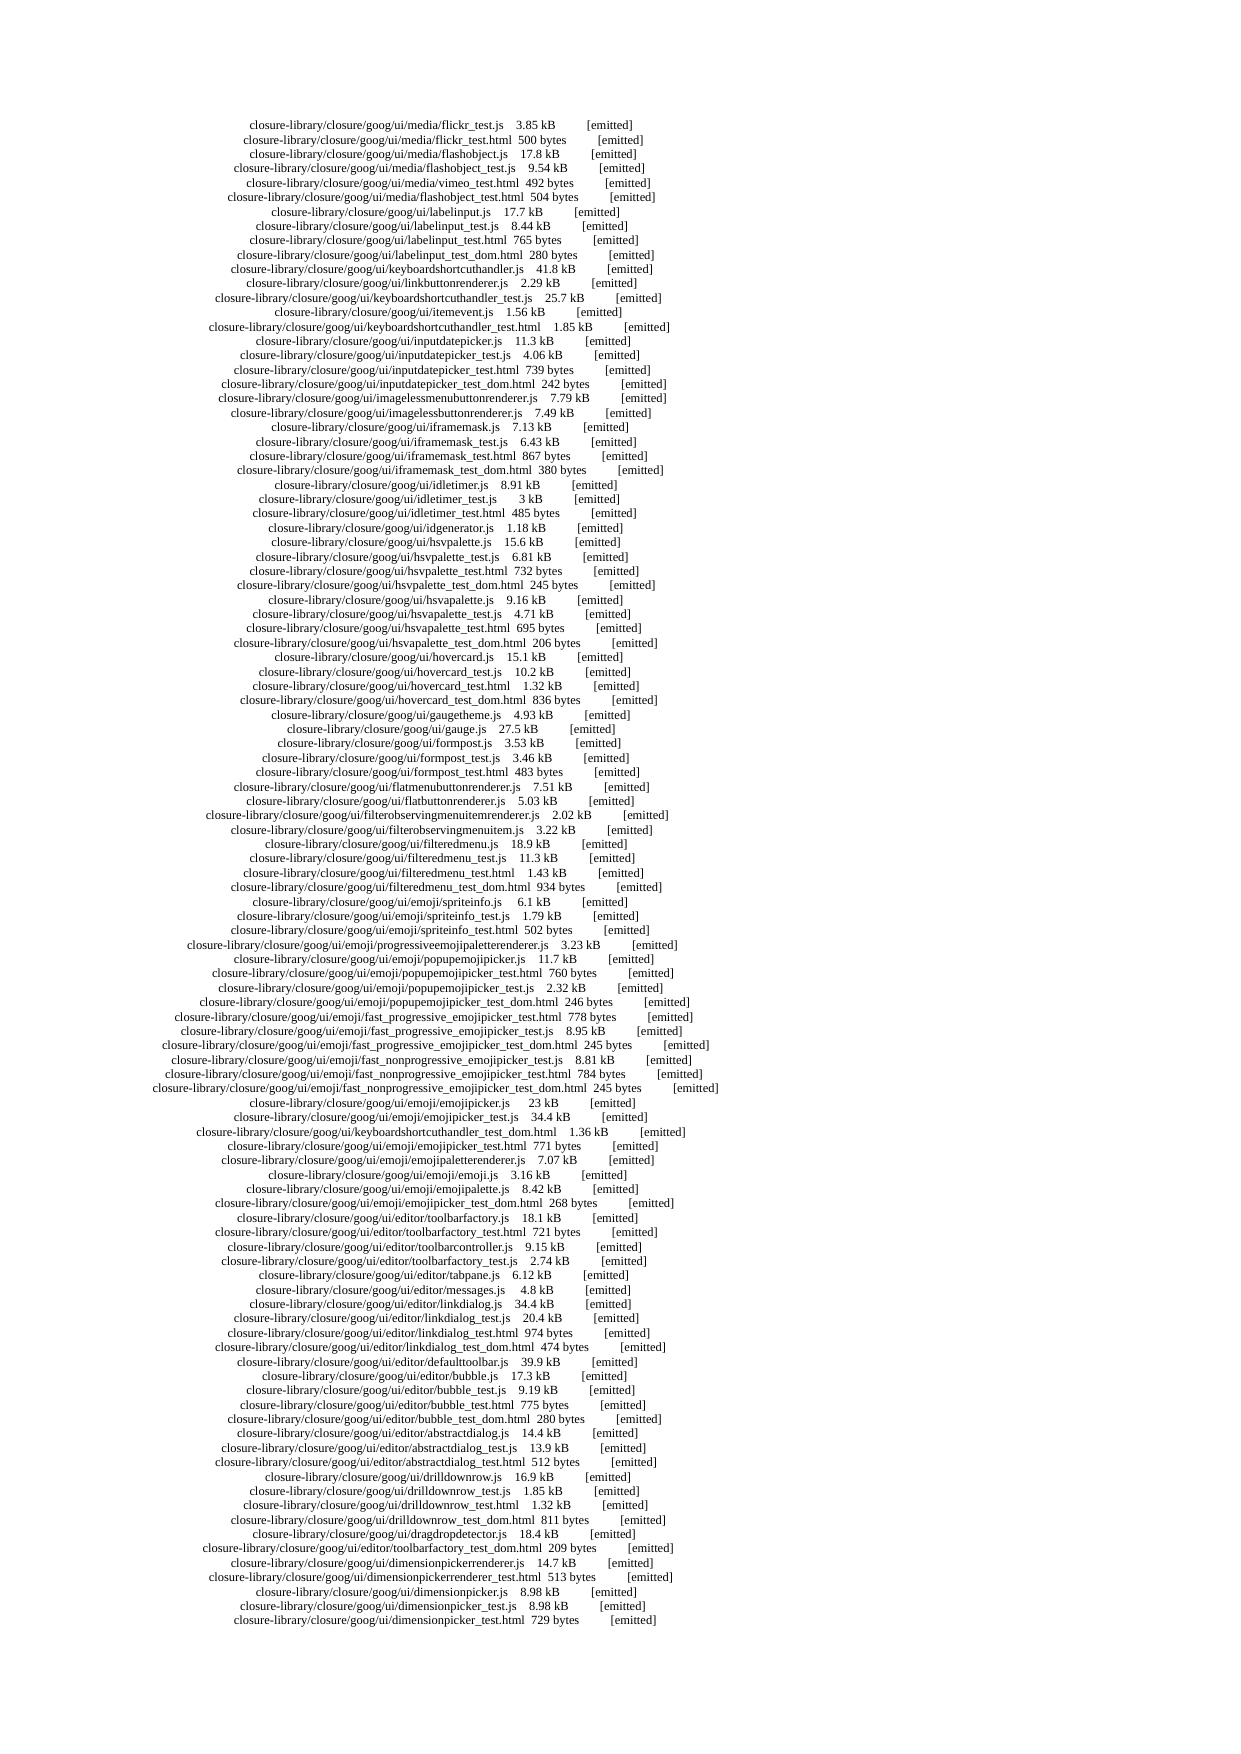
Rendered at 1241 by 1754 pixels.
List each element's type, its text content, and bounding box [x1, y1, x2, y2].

text closure-library/closure/goog/ui/hsvapalette_test.html 695 bytes [emitted] [118, 621, 1122, 636]
text closure-library/closure/goog/ui/emoji/emojipicker_test.html 771 bytes [emitted] [118, 1139, 1122, 1153]
text closure-library/closure/goog/ui/dimensionpickerrenderer.js 14.7 kB [emitted] [118, 1556, 1122, 1570]
text closure-library/closure/goog/ui/labelinput_test.html 765 bytes [emitted] [118, 233, 1122, 247]
text closure-library/closure/goog/ui/hsvapalette_test.js 4.71 kB [emitted] [118, 607, 1122, 621]
text closure-library/closure/goog/ui/idletimer_test.html 485 bytes [emitted] [118, 506, 1122, 521]
text closure-library/closure/goog/ui/iframemask_test.js 6.43 kB [emitted] [118, 434, 1122, 449]
text closure-library/closure/goog/ui/emoji/emojipalette.js 8.42 kB [emitted] [118, 1182, 1122, 1196]
text closure-library/closure/goog/ui/hsvpalette_test.html 732 bytes [emitted] [118, 564, 1122, 578]
text closure-library/closure/goog/ui/editor/bubble.js 17.3 kB [emitted] [118, 1369, 1122, 1383]
text closure-library/closure/goog/ui/flatbuttonrenderer.js 5.03 kB [emitted] [118, 794, 1122, 808]
text closure-library/closure/goog/ui/flatmenubuttonrenderer.js 7.51 kB [emitted] [118, 779, 1122, 794]
text closure-library/closure/goog/ui/inputdatepicker_test_dom.html 242 bytes [emitted] [118, 377, 1122, 391]
text closure-library/closure/goog/ui/editor/bubble_test.js 9.19 kB [emitted] [118, 1383, 1122, 1397]
text closure-library/closure/goog/ui/iframemask_test.html 867 bytes [emitted] [118, 449, 1122, 463]
text closure-library/closure/goog/ui/hsvpalette.js 15.6 kB [emitted] [118, 535, 1122, 549]
text closure-library/closure/goog/ui/filteredmenu_test.js 11.3 kB [emitted] [118, 851, 1122, 866]
text closure-library/closure/goog/ui/editor/defaulttoolbar.js 39.9 kB [emitted] [118, 1354, 1122, 1369]
text closure-library/closure/goog/ui/inputdatepicker_test.html 739 bytes [emitted] [118, 362, 1122, 377]
text closure-library/closure/goog/ui/filteredmenu_test.html 1.43 kB [emitted] [118, 866, 1122, 880]
text closure-library/closure/goog/ui/emoji/fast_progressive_emojipicker_test.js 8.95 kB [emitted] [118, 1024, 1122, 1038]
text closure-library/closure/goog/ui/emoji/popupemojipicker_test.js 2.32 kB [emitted] [118, 981, 1122, 995]
text closure-library/closure/goog/ui/hovercard.js 15.1 kB [emitted] [118, 650, 1122, 664]
text closure-library/closure/goog/ui/editor/linkdialog_test.html 974 bytes [emitted] [118, 1326, 1122, 1340]
text closure-library/closure/goog/ui/itemevent.js 1.56 kB [emitted] [118, 305, 1122, 319]
text closure-library/closure/goog/ui/editor/toolbarfactory_test.js 2.74 kB [emitted] [118, 1254, 1122, 1268]
text closure-library/closure/goog/ui/editor/linkdialog_test.js 20.4 kB [emitted] [118, 1311, 1122, 1326]
text closure-library/closure/goog/ui/drilldownrow_test.js 1.85 kB [emitted] [118, 1484, 1122, 1498]
text closure-library/closure/goog/ui/iframemask.js 7.13 kB [emitted] [118, 420, 1122, 434]
text closure-library/closure/goog/ui/filterobservingmenuitem.js 3.22 kB [emitted] [118, 822, 1122, 837]
text closure-library/closure/goog/ui/drilldownrow_test.html 1.32 kB [emitted] [118, 1498, 1122, 1512]
text closure-library/closure/goog/ui/gauge.js 27.5 kB [emitted] [118, 722, 1122, 736]
text closure-library/closure/goog/ui/emoji/progressiveemojipaletterenderer.js 3.23 kB [emitted] [118, 937, 1122, 952]
text closure-library/closure/goog/ui/media/vimeo_test.html 492 bytes [emitted] [118, 176, 1122, 190]
text closure-library/closure/goog/ui/editor/messages.js 4.8 kB [emitted] [118, 1282, 1122, 1297]
text closure-library/closure/goog/ui/emoji/fast_progressive_emojipicker_test.html 778 bytes [emitted] [118, 1009, 1122, 1024]
text closure-library/closure/goog/ui/editor/toolbarcontroller.js 9.15 kB [emitted] [118, 1239, 1122, 1254]
text closure-library/closure/goog/ui/keyboardshortcuthandler_test.js 25.7 kB [emitted] [118, 291, 1122, 305]
text closure-library/closure/goog/ui/editor/linkdialog.js 34.4 kB [emitted] [118, 1297, 1122, 1311]
text closure-library/closure/goog/ui/emoji/emojipicker.js 23 kB [emitted] [118, 1096, 1122, 1110]
text closure-library/closure/goog/ui/editor/abstractdialog_test.html 512 bytes [emitted] [118, 1455, 1122, 1469]
text closure-library/closure/goog/ui/emoji/emoji.js 3.16 kB [emitted] [118, 1167, 1122, 1182]
text closure-library/closure/goog/ui/emoji/popupemojipicker.js 11.7 kB [emitted] [118, 952, 1122, 966]
text closure-library/closure/goog/ui/editor/toolbarfactory_test_dom.html 209 bytes [emitted] [118, 1541, 1122, 1556]
text closure-library/closure/goog/ui/iframemask_test_dom.html 380 bytes [emitted] [118, 463, 1122, 477]
text closure-library/closure/goog/ui/idletimer.js 8.91 kB [emitted] [118, 477, 1122, 492]
text closure-library/closure/goog/ui/dimensionpickerrenderer_test.html 513 bytes [emitted] [118, 1570, 1122, 1584]
text closure-library/closure/goog/ui/imagelessbuttonrenderer.js 7.49 kB [emitted] [118, 406, 1122, 420]
text closure-library/closure/goog/ui/emoji/fast_nonprogressive_emojipicker_test_dom.html 245 bytes [emitted] [118, 1081, 1122, 1096]
text closure-library/closure/goog/ui/idletimer_test.js 3 kB [emitted] [118, 492, 1122, 506]
text closure-library/closure/goog/ui/filteredmenu_test_dom.html 934 bytes [emitted] [118, 880, 1122, 894]
text closure-library/closure/goog/ui/hovercard_test_dom.html 836 bytes [emitted] [118, 693, 1122, 707]
text closure-library/closure/goog/ui/emoji/popupemojipicker_test.html 760 bytes [emitted] [118, 966, 1122, 981]
text closure-library/closure/goog/ui/keyboardshortcuthandler_test.html 1.85 kB [emitted] [118, 319, 1122, 334]
text closure-library/closure/goog/ui/filteredmenu.js 18.9 kB [emitted] [118, 837, 1122, 851]
text closure-library/closure/goog/ui/media/flickr_test.js 3.85 kB [emitted] [118, 118, 1122, 132]
text closure-library/closure/goog/ui/emoji/emojipicker_test.js 34.4 kB [emitted] [118, 1110, 1122, 1124]
text closure-library/closure/goog/ui/imagelessmenubuttonrenderer.js 7.79 kB [emitted] [118, 391, 1122, 406]
text closure-library/closure/goog/ui/filterobservingmenuitemrenderer.js 2.02 kB [emitted] [118, 808, 1122, 822]
text closure-library/closure/goog/ui/hsvapalette_test_dom.html 206 bytes [emitted] [118, 636, 1122, 650]
text closure-library/closure/goog/ui/drilldownrow_test_dom.html 811 bytes [emitted] [118, 1512, 1122, 1527]
text closure-library/closure/goog/ui/editor/abstractdialog_test.js 13.9 kB [emitted] [118, 1441, 1122, 1455]
text closure-library/closure/goog/ui/emoji/spriteinfo_test.js 1.79 kB [emitted] [118, 909, 1122, 923]
text closure-library/closure/goog/ui/editor/linkdialog_test_dom.html 474 bytes [emitted] [118, 1340, 1122, 1354]
text closure-library/closure/goog/ui/emoji/popupemojipicker_test_dom.html 246 bytes [emitted] [118, 995, 1122, 1009]
text closure-library/closure/goog/ui/labelinput.js 17.7 kB [emitted] [118, 204, 1122, 219]
text closure-library/closure/goog/ui/dimensionpicker_test.html 729 bytes [emitted] [118, 1613, 1122, 1627]
text closure-library/closure/goog/ui/formpost_test.js 3.46 kB [emitted] [118, 751, 1122, 765]
text closure-library/closure/goog/ui/dimensionpicker_test.js 8.98 kB [emitted] [118, 1599, 1122, 1613]
text closure-library/closure/goog/ui/labelinput_test_dom.html 280 bytes [emitted] [118, 247, 1122, 262]
text closure-library/closure/goog/ui/editor/toolbarfactory_test.html 721 bytes [emitted] [118, 1225, 1122, 1239]
text closure-library/closure/goog/ui/media/flashobject_test.js 9.54 kB [emitted] [118, 161, 1122, 176]
text closure-library/closure/goog/ui/formpost_test.html 483 bytes [emitted] [118, 765, 1122, 779]
text closure-library/closure/goog/ui/dragdropdetector.js 18.4 kB [emitted] [118, 1527, 1122, 1541]
text closure-library/closure/goog/ui/labelinput_test.js 8.44 kB [emitted] [118, 219, 1122, 233]
text closure-library/closure/goog/ui/hsvpalette_test_dom.html 245 bytes [emitted] [118, 578, 1122, 592]
text closure-library/closure/goog/ui/emoji/spriteinfo.js 6.1 kB [emitted] [118, 894, 1122, 909]
text closure-library/closure/goog/ui/inputdatepicker_test.js 4.06 kB [emitted] [118, 348, 1122, 362]
text closure-library/closure/goog/ui/editor/abstractdialog.js 14.4 kB [emitted] [118, 1426, 1122, 1441]
text closure-library/closure/goog/ui/hovercard_test.js 10.2 kB [emitted] [118, 664, 1122, 679]
text closure-library/closure/goog/ui/formpost.js 3.53 kB [emitted] [118, 736, 1122, 751]
text closure-library/closure/goog/ui/dimensionpicker.js 8.98 kB [emitted] [118, 1584, 1122, 1599]
text closure-library/closure/goog/ui/gaugetheme.js 4.93 kB [emitted] [118, 707, 1122, 722]
text closure-library/closure/goog/ui/emoji/emojipaletterenderer.js 7.07 kB [emitted] [118, 1153, 1122, 1167]
text closure-library/closure/goog/ui/keyboardshortcuthandler.js 41.8 kB [emitted] [118, 262, 1122, 276]
text closure-library/closure/goog/ui/media/flashobject.js 17.8 kB [emitted] [118, 147, 1122, 161]
text closure-library/closure/goog/ui/editor/toolbarfactory.js 18.1 kB [emitted] [118, 1211, 1122, 1225]
text closure-library/closure/goog/ui/drilldownrow.js 16.9 kB [emitted] [118, 1469, 1122, 1484]
text closure-library/closure/goog/ui/editor/bubble_test.html 775 bytes [emitted] [118, 1397, 1122, 1412]
text closure-library/closure/goog/ui/linkbuttonrenderer.js 2.29 kB [emitted] [118, 276, 1122, 291]
text closure-library/closure/goog/ui/emoji/spriteinfo_test.html 502 bytes [emitted] [118, 923, 1122, 937]
text closure-library/closure/goog/ui/hsvapalette.js 9.16 kB [emitted] [118, 592, 1122, 607]
text closure-library/closure/goog/ui/keyboardshortcuthandler_test_dom.html 1.36 kB [emitted] [118, 1124, 1122, 1139]
text closure-library/closure/goog/ui/media/flickr_test.html 500 bytes [emitted] [118, 132, 1122, 147]
text closure-library/closure/goog/ui/hsvpalette_test.js 6.81 kB [emitted] [118, 549, 1122, 564]
text closure-library/closure/goog/ui/hovercard_test.html 1.32 kB [emitted] [118, 679, 1122, 693]
text closure-library/closure/goog/ui/editor/tabpane.js 6.12 kB [emitted] [118, 1268, 1122, 1282]
text closure-library/closure/goog/ui/emoji/fast_nonprogressive_emojipicker_test.html 784 bytes [emitted] [118, 1067, 1122, 1081]
text closure-library/closure/goog/ui/emoji/fast_nonprogressive_emojipicker_test.js 8.81 kB [emitted] [118, 1052, 1122, 1067]
text closure-library/closure/goog/ui/editor/bubble_test_dom.html 280 bytes [emitted] [118, 1412, 1122, 1426]
text closure-library/closure/goog/ui/idgenerator.js 1.18 kB [emitted] [118, 521, 1122, 535]
text closure-library/closure/goog/ui/media/flashobject_test.html 504 bytes [emitted] [118, 190, 1122, 204]
text closure-library/closure/goog/ui/inputdatepicker.js 11.3 kB [emitted] [118, 334, 1122, 348]
text closure-library/closure/goog/ui/emoji/fast_progressive_emojipicker_test_dom.html 245 bytes [emitted] [118, 1038, 1122, 1052]
text closure-library/closure/goog/ui/emoji/emojipicker_test_dom.html 268 bytes [emitted] [118, 1196, 1122, 1211]
